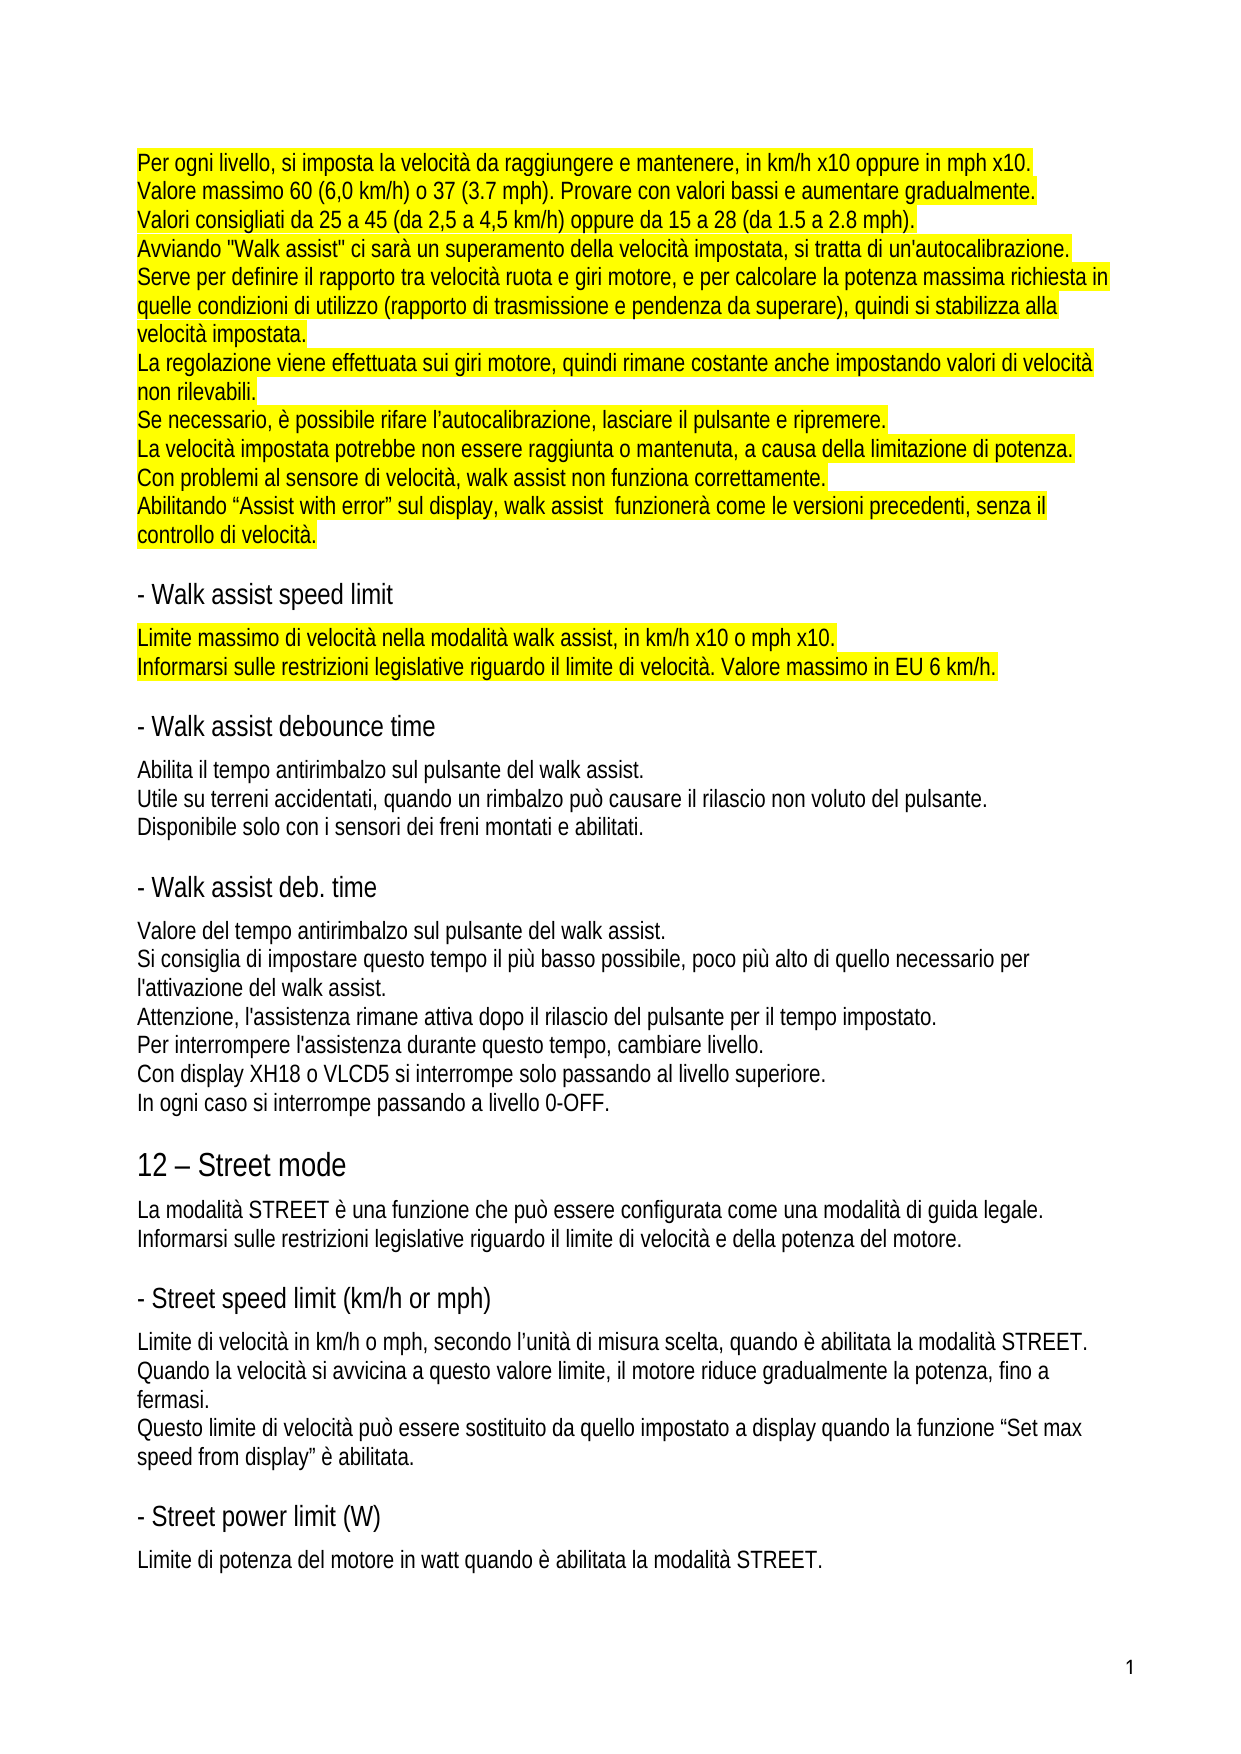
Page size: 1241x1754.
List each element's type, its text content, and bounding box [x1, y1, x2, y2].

text - Walk assist deb. time [137, 870, 1122, 903]
text - Walk assist debounce time [137, 709, 1122, 743]
text Questo limite di velocità può essere sostituito da quello impostato a display quando la funzione “Set max speed from display” è abilitata. [137, 1413, 1122, 1471]
text Valori consigliati da 25 a 45 (da 2,5 a 4,5 km/h) oppure da 15 a 28 (da 1.5 a 2.8 mph). [137, 205, 1122, 233]
text La velocità impostata potrebbe non essere raggiunta o mantenuta, a causa della limitazione di potenza. [137, 434, 1122, 463]
text - Street speed limit (km/h or mph) [137, 1281, 1122, 1315]
text Quando la velocità si avvicina a questo valore limite, il motore riduce gradualmente la potenza, fino a fermasi. [137, 1356, 1122, 1413]
text Valore del tempo antirimbalzo sul pulsante del walk assist. [137, 916, 1122, 944]
text Abilitando “Assist with error” sul display, walk assist funzionerà come le versioni precedenti, senza il controllo di velocità. [137, 491, 1122, 549]
text Se necessario, è possibile rifare l’autocalibrazione, lasciare il pulsante e ripremere. [137, 405, 1122, 434]
text Attenzione, l'assistenza rimane attiva dopo il rilascio del pulsante per il tempo impostato. [137, 1002, 1122, 1030]
text Informarsi sulle restrizioni legislative riguardo il limite di velocità e della potenza del motore. [137, 1224, 1122, 1253]
text Limite massimo di velocità nella modalità walk assist, in km/h x10 o mph x10. [137, 623, 1122, 652]
text Con problemi al sensore di velocità, walk assist non funziona correttamente. [137, 463, 1122, 491]
text La regolazione viene effettuata sui giri motore, quindi rimane costante anche impostando valori di velocità non rilevabili. [137, 348, 1122, 405]
text Avviando "Walk assist" ci sarà un superamento della velocità impostata, si tratta di un'autocalibrazione. [137, 233, 1122, 262]
text Limite di velocità in km/h o mph, secondo l’unità di misura scelta, quando è abilitata la modalità STREET. [137, 1327, 1122, 1356]
text Abilita il tempo antirimbalzo sul pulsante del walk assist. [137, 755, 1122, 784]
text Valore massimo 60 (6,0 km/h) o 37 (3.7 mph). Provare con valori bassi e aumentare gradualmente. [137, 176, 1122, 205]
text Limite di potenza del motore in watt quando è abilitata la modalità STREET. [137, 1545, 1122, 1574]
text Informarsi sulle restrizioni legislative riguardo il limite di velocità. Valore massimo in EU 6 km/h. [137, 652, 1122, 681]
text Si consiglia di impostare questo tempo il più basso possibile, poco più alto di quello necessario per l'attivazione del walk assist. [137, 944, 1122, 1002]
text - Walk assist speed limit [137, 577, 1122, 611]
text Serve per definire il rapporto tra velocità ruota e giri motore, e per calcolare la potenza massima richiesta in quelle condizioni di utilizzo (rapporto di trasmissione e pendenza da superare), quindi si stabilizza alla velocità impostata. [137, 262, 1122, 348]
text La modalità STREET è una funzione che può essere configurata come una modalità di guida legale. [137, 1196, 1122, 1224]
text - Street power limit (W) [137, 1499, 1122, 1533]
text 12 – Street mode [137, 1145, 1122, 1183]
text Per interrompere l'assistenza durante questo tempo, cambiare livello. [137, 1030, 1122, 1059]
text Per ogni livello, si imposta la velocità da raggiungere e mantenere, in km/h x10 oppure in mph x10. [137, 148, 1122, 176]
text Con display XH18 o VLCD5 si interrompe solo passando al livello superiore. [137, 1059, 1122, 1087]
text In ogni caso si interrompe passando a livello 0-OFF. [137, 1087, 1122, 1116]
text Utile su terreni accidentati, quando un rimbalzo può causare il rilascio non voluto del pulsante. [137, 784, 1122, 812]
text Disponibile solo con i sensori dei freni montati e abilitati. [137, 812, 1122, 841]
